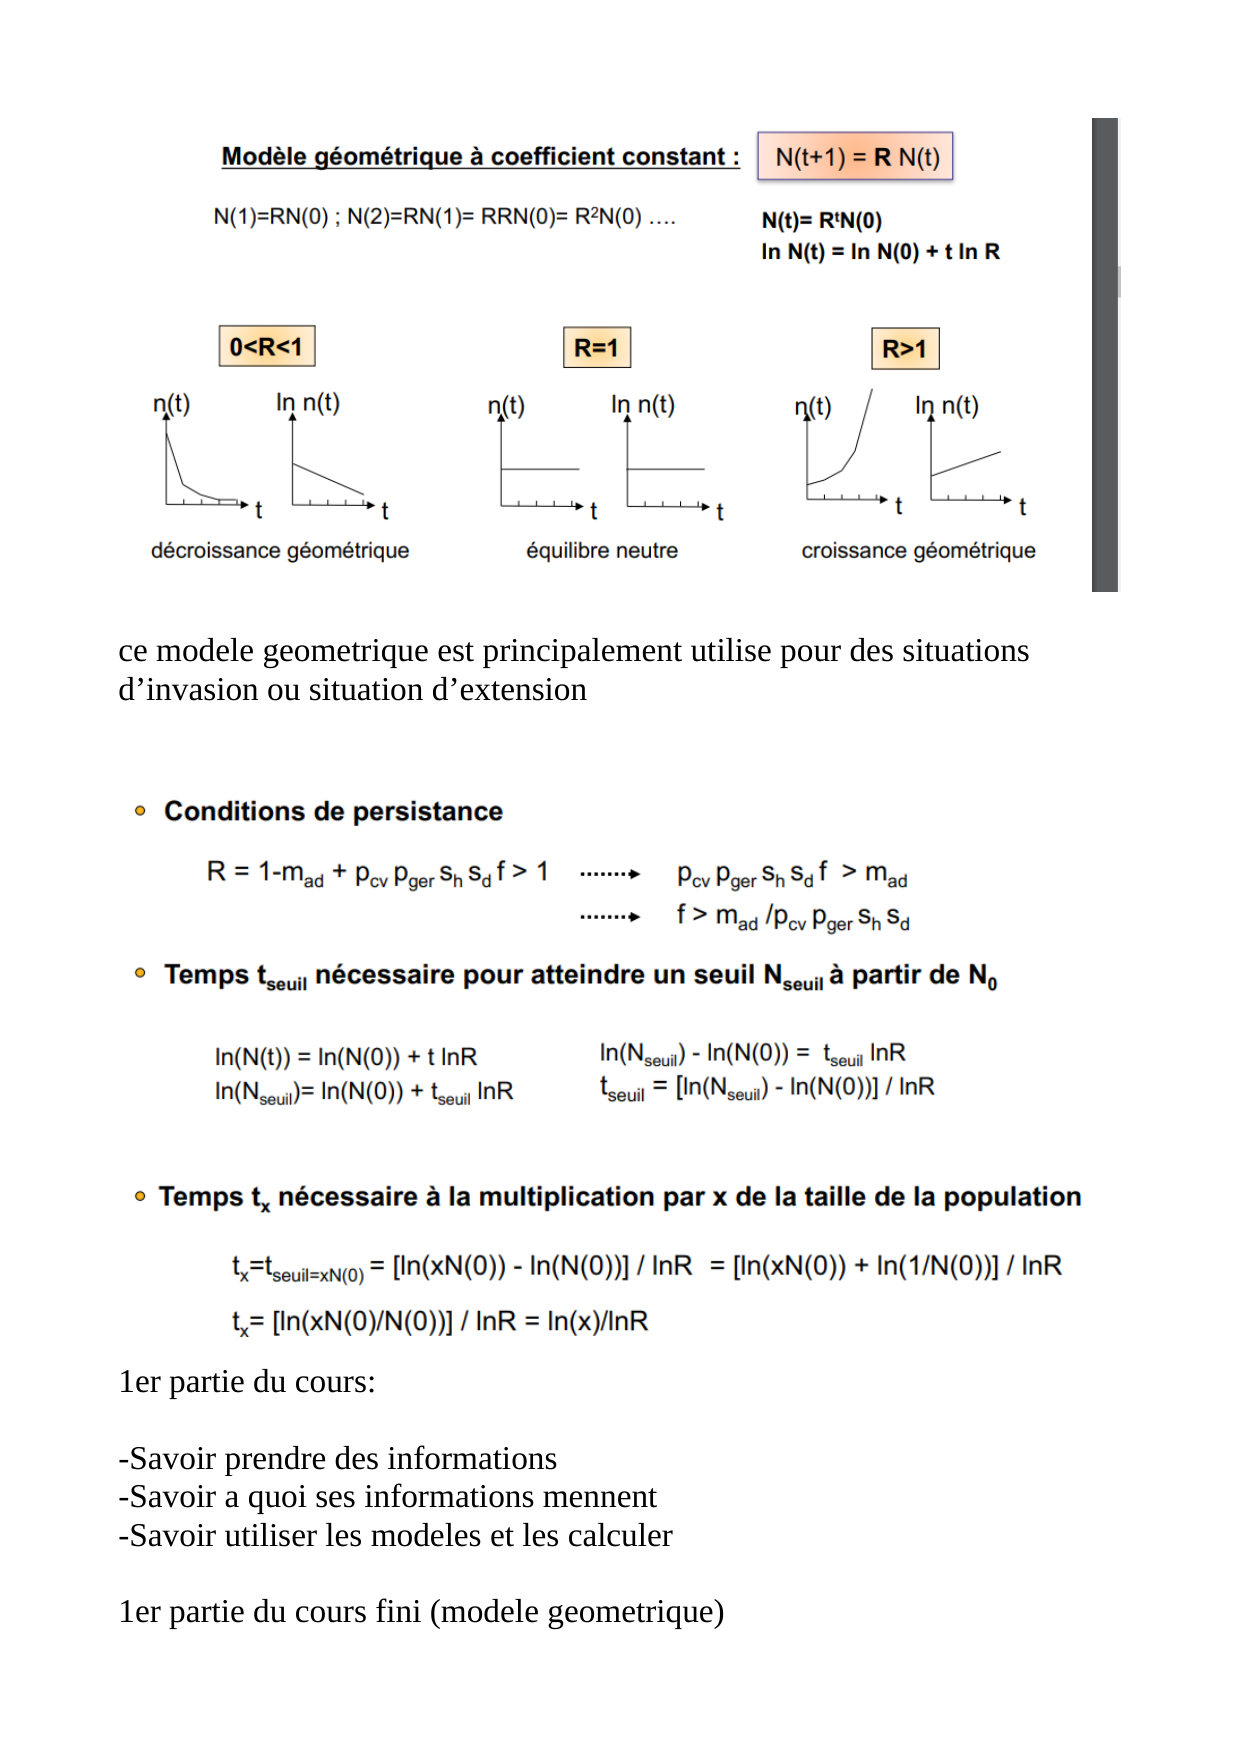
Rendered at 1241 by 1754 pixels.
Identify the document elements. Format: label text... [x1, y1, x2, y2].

text -Savoir a quoi ses informations mennent [118, 1476, 1122, 1515]
text ce modele geometrique est principalement utilise pour des situations d’invasion ou situation d’extension [118, 630, 1122, 707]
text -Savoir utiliser les modeles et les calculer [118, 1515, 1122, 1553]
picture [119, 118, 1121, 592]
text 1er partie du cours: [118, 1362, 1122, 1400]
text -Savoir prendre des informations [118, 1438, 1122, 1476]
text 1er partie du cours fini (modele geometrique) [118, 1591, 1122, 1630]
picture [118, 783, 1123, 1362]
